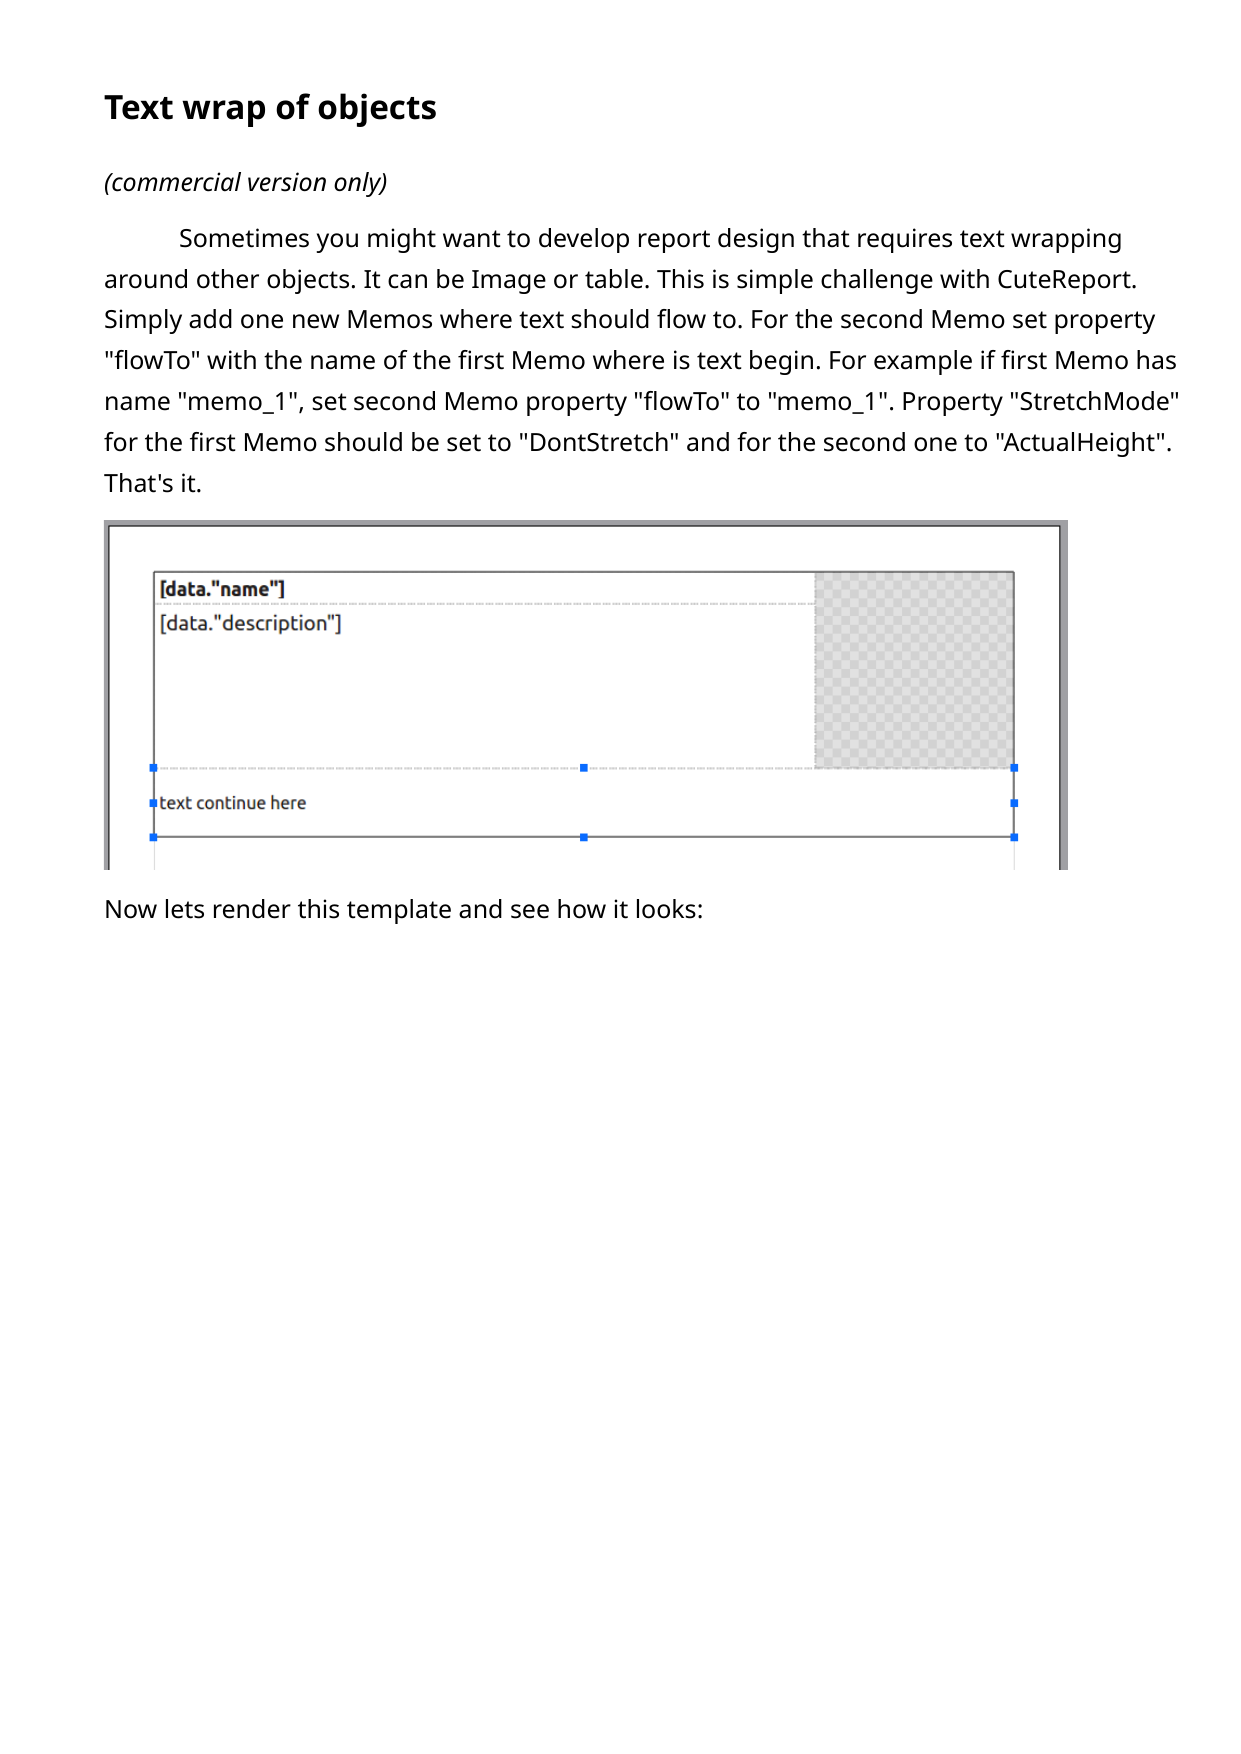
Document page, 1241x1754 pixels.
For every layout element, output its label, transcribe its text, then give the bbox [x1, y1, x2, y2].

text Sometimes you might want to develop report design that requires text wrapping around other objects. It can be Image or table. This is simple challenge with CuteReport. Simply add one new Memos where text should flow to. For the second Memo set property "flowTo" with the name of the first Memo where is text begin. For example if first Memo has name "memo_1", set second Memo property "flowTo" to "memo_1". Property "StretchMode" for the first Memo should be set to "DontStretch" and for the second one to "ActualHeight". That's it. [104, 220, 1181, 499]
picture [103, 520, 1068, 870]
text (commercial version only) [104, 165, 1181, 199]
text Now lets render this template and see how it looks: [104, 891, 1181, 925]
subtitle Text wrap of objects [104, 83, 1181, 129]
